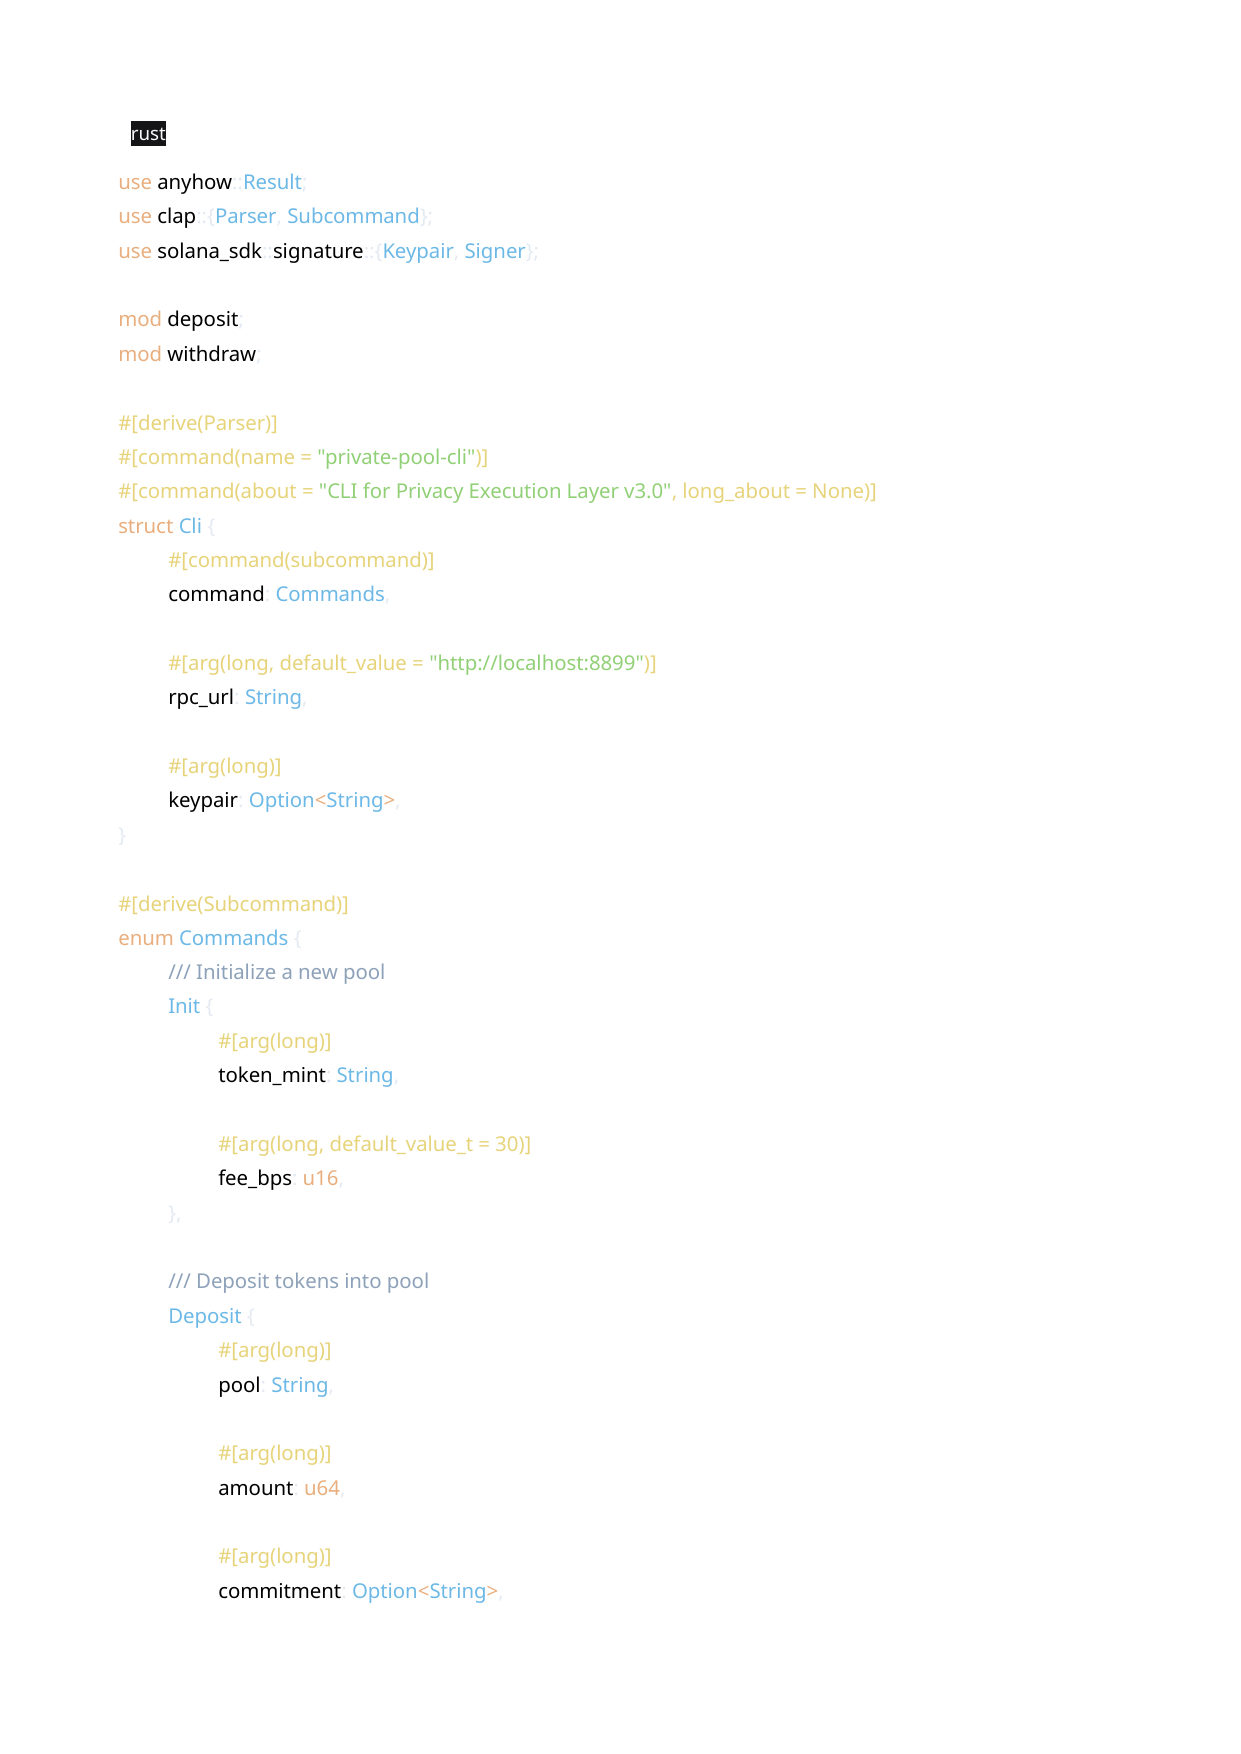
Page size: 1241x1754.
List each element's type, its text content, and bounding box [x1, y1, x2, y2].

text Deposit { [118, 1295, 1122, 1329]
text pool: String, [118, 1364, 1122, 1398]
text use anyhow::Result; [118, 161, 1122, 195]
text } [118, 814, 1122, 848]
text use clap::{Parser, Subcommand}; [118, 195, 1122, 229]
text #[arg(long)] [118, 1536, 1122, 1570]
text amount: u64, [118, 1467, 1122, 1501]
text Init { [118, 986, 1122, 1020]
text #[arg(long, default_value_t = 30)] [118, 1123, 1122, 1158]
text struct Cli { [118, 504, 1122, 539]
text /// Initialize a new pool [118, 951, 1122, 986]
text command: Commands, [118, 573, 1122, 608]
text keypair: Option<String>, [118, 779, 1122, 814]
text #[derive(Parser)] [118, 401, 1122, 436]
text rpc_url: String, [118, 676, 1122, 711]
text #[command(subcommand)] [118, 539, 1122, 573]
text #[command(about = "CLI for Privacy Execution Layer v3.0", long_about = None)] [118, 470, 1122, 504]
text commitment: Option<String>, [118, 1570, 1122, 1604]
text #[arg(long, default_value = "http://localhost:8899")] [118, 642, 1122, 676]
text }, [118, 1192, 1122, 1226]
text use solana_sdk::signature::{Keypair, Signer}; [118, 229, 1122, 264]
text #[arg(long)] [118, 1329, 1122, 1364]
text fee_bps: u16, [118, 1158, 1122, 1192]
text #[arg(long)] [118, 1433, 1122, 1467]
text mod withdraw; [118, 333, 1122, 367]
text mod deposit; [118, 298, 1122, 333]
text #[arg(long)] [118, 745, 1122, 779]
text token_mint: String, [118, 1054, 1122, 1089]
text #[derive(Subcommand)] [118, 883, 1122, 917]
text #[command(name = "private-pool-cli")] [118, 436, 1122, 470]
text /// Deposit tokens into pool [118, 1261, 1122, 1295]
text #[arg(long)] [118, 1020, 1122, 1054]
text enum Commands { [118, 917, 1122, 951]
text rust [131, 118, 1122, 146]
